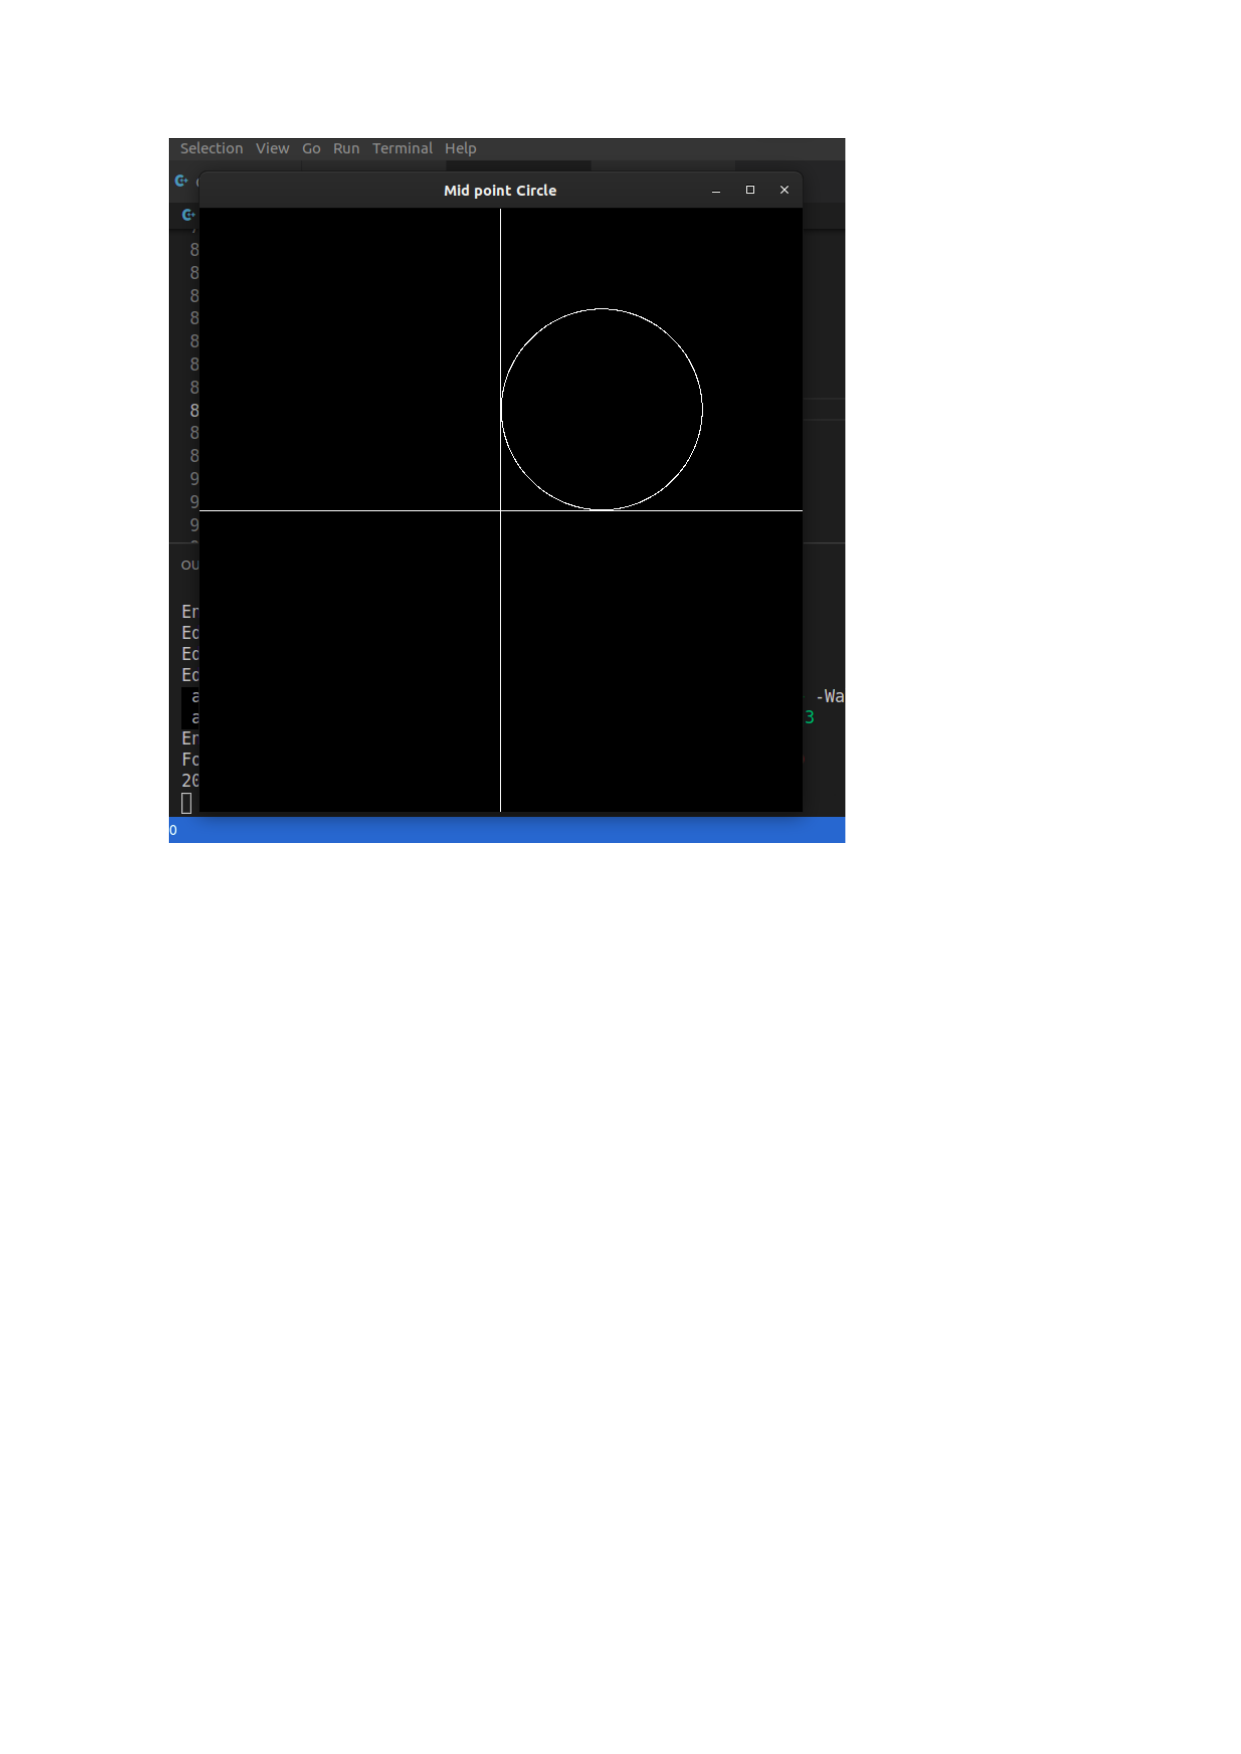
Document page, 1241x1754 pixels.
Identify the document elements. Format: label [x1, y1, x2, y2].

picture [168, 138, 428, 843]
